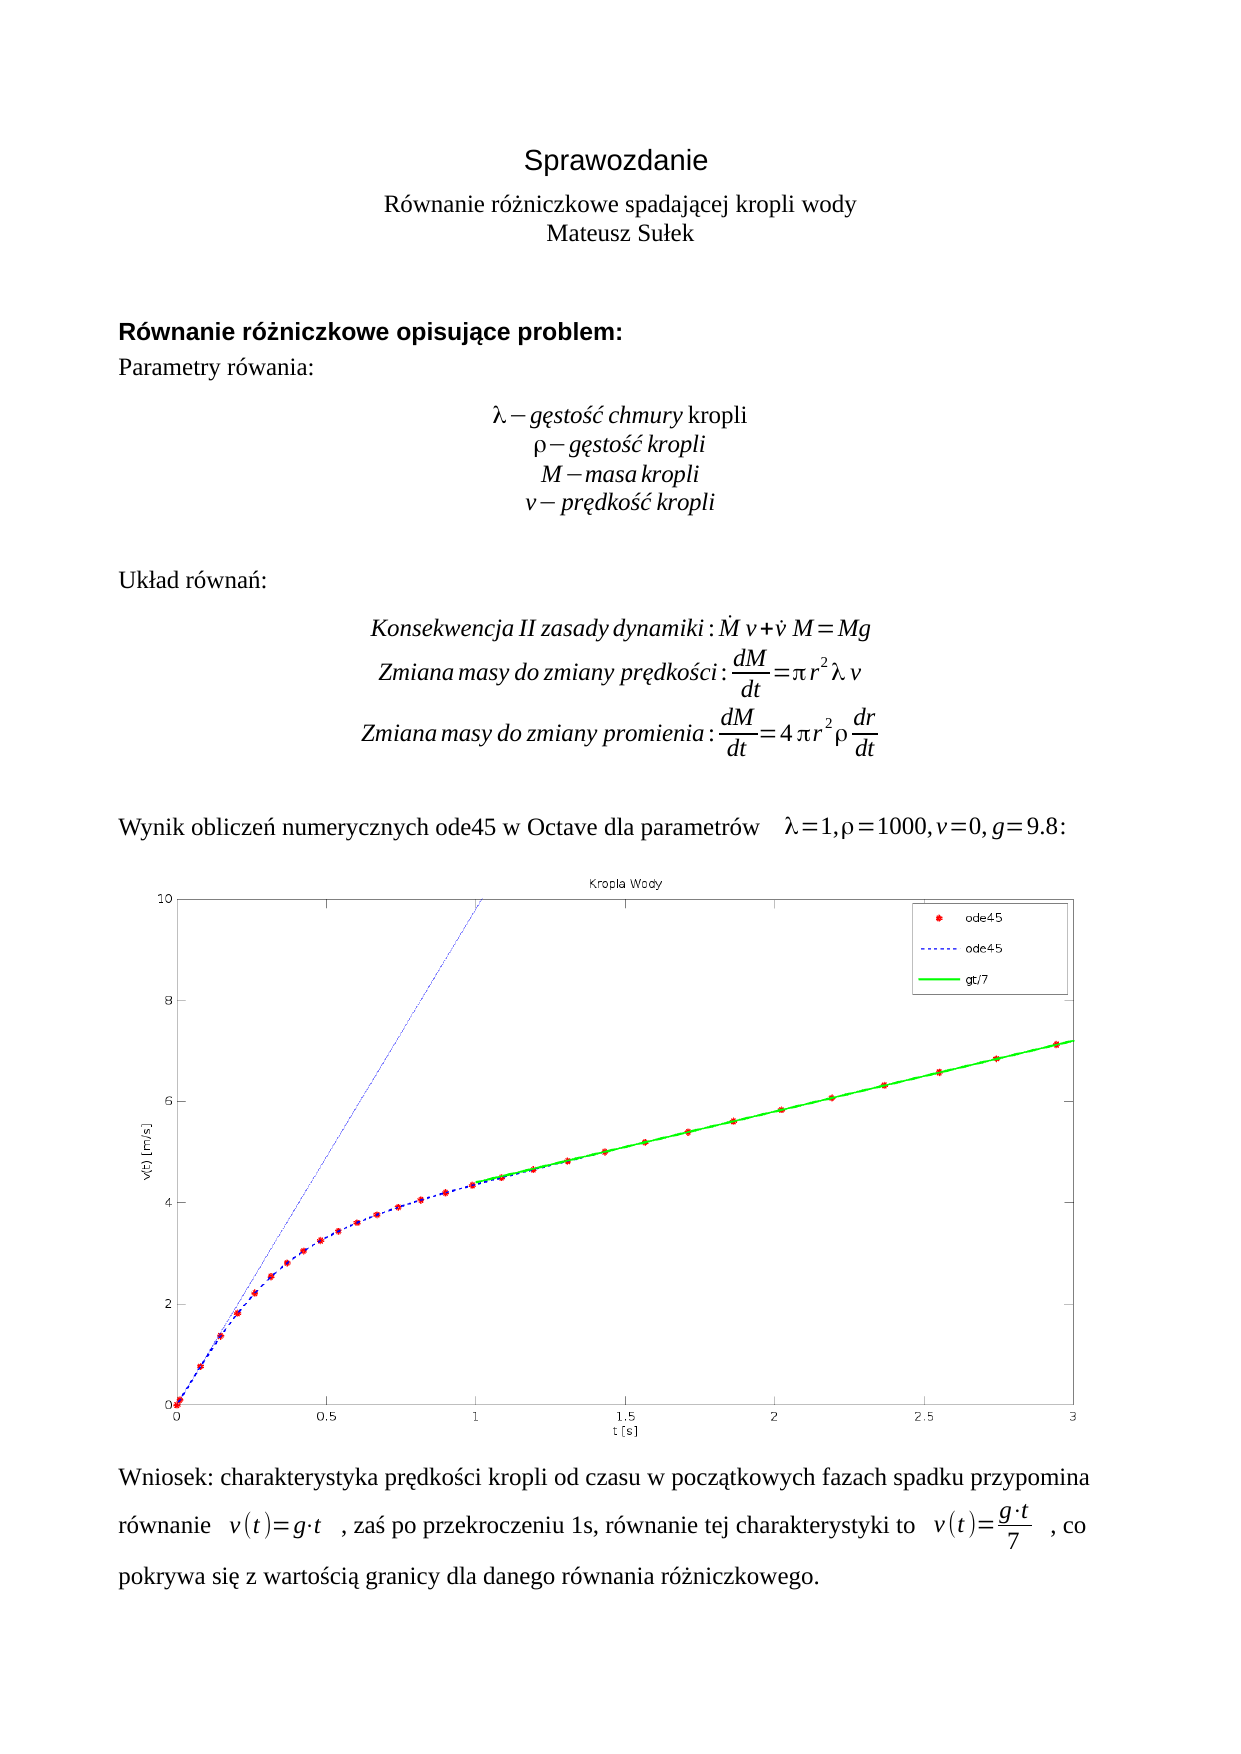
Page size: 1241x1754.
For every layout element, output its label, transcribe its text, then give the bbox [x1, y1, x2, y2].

text Układ równań: [118, 565, 1122, 594]
subtitle Równanie różniczkowe opisujące problem: [118, 317, 1122, 346]
picture [118, 861, 1123, 1457]
text Wniosek: charakterystyka prędkości kropli od czasu w początkowych fazach spadku przypomina równanie, zaś po przekroczeniu 1s, równanie tej charakterystyki to, co pokrywa się z wartością granicy dla danego równania różniczkowego. [118, 1457, 1122, 1590]
text Wynik obliczeń numerycznych ode45 w Octave dla parametrów [118, 812, 1122, 841]
text Parametry rówania: [118, 352, 1122, 381]
